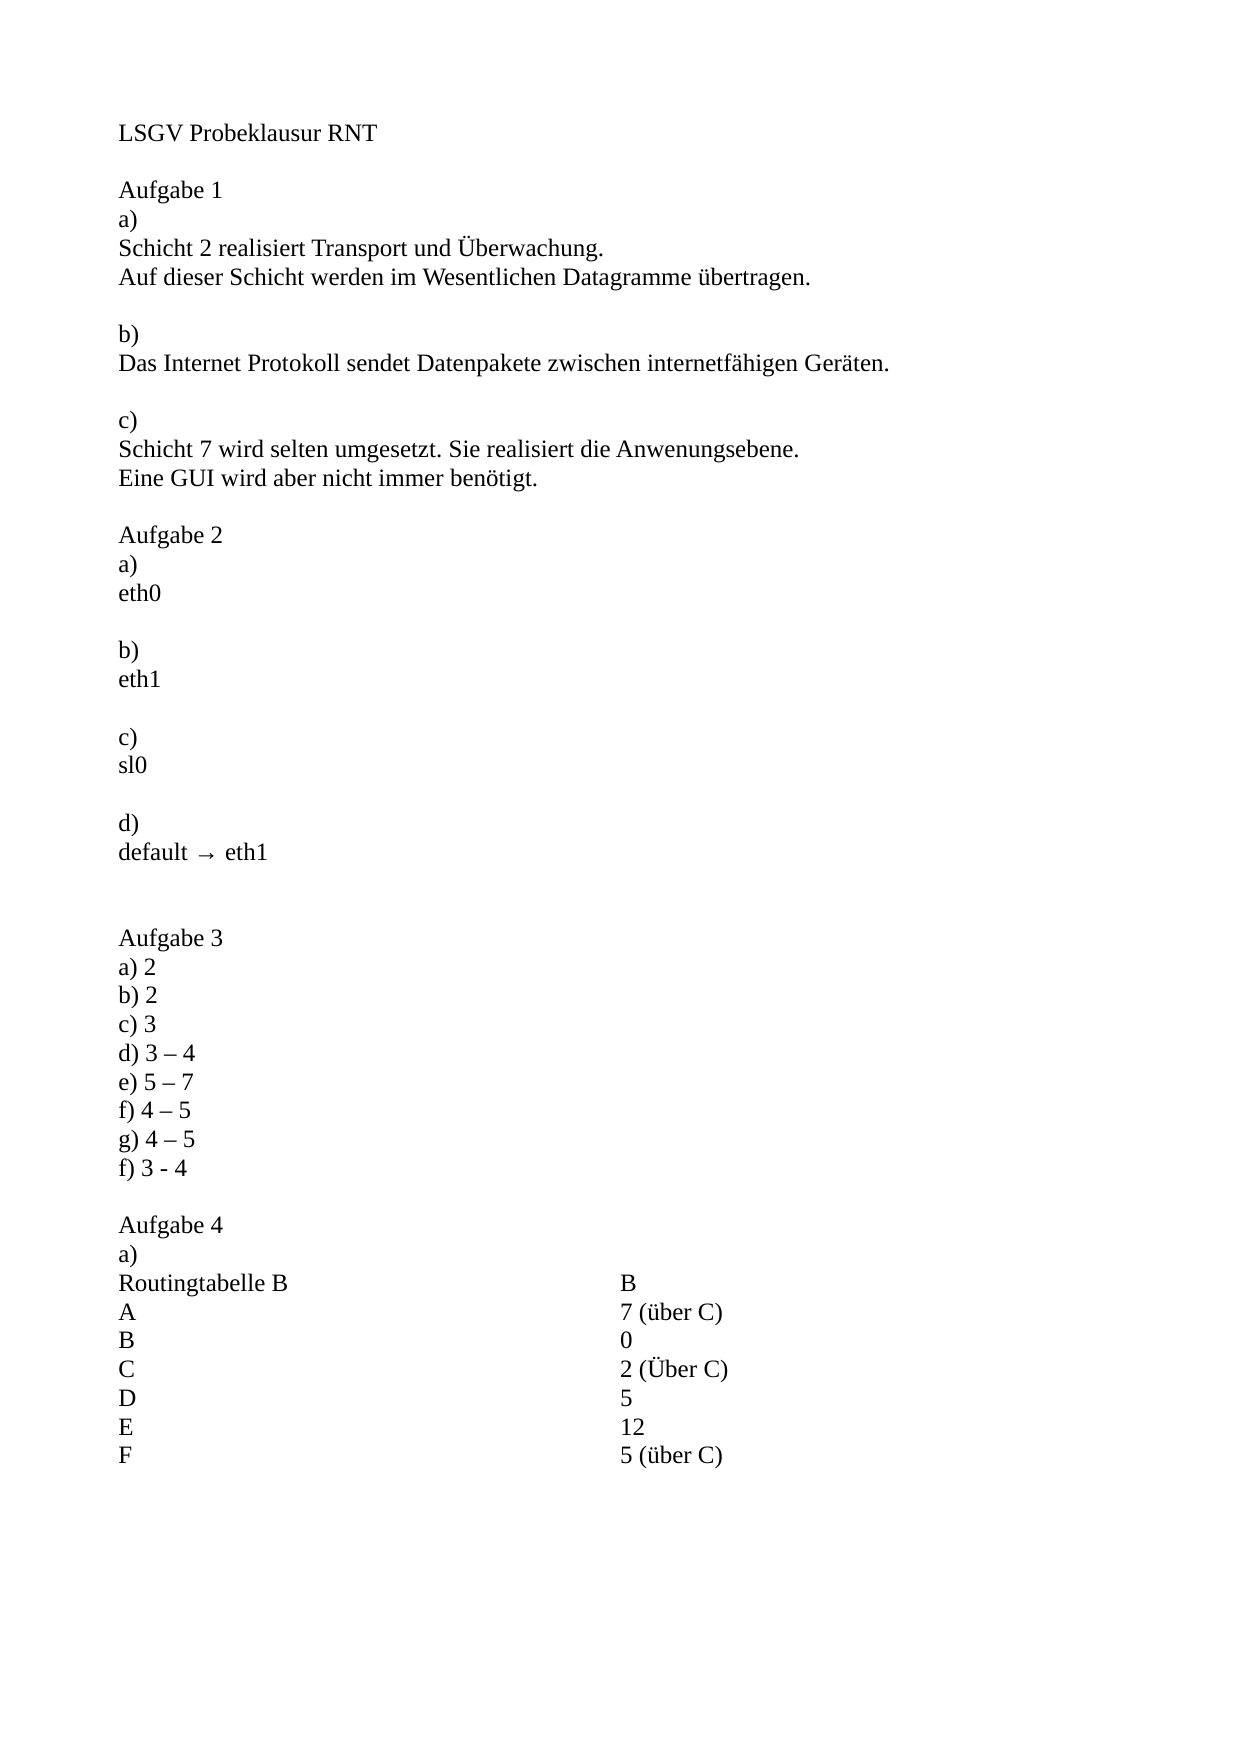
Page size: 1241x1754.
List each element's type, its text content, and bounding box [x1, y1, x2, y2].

text Aufgabe 3 [118, 923, 1122, 952]
text Auf dieser Schicht werden im Wesentlichen Datagramme übertragen. [118, 262, 1122, 291]
text Schicht 2 realisiert Transport und Überwachung. [118, 233, 1122, 262]
text b) [118, 636, 1122, 664]
text Das Internet Protokoll sendet Datenpakete zwischen internetfähigen Geräten. [118, 348, 1122, 377]
text a) [118, 1239, 1122, 1268]
text Schicht 7 wird selten umgesetzt. Sie realisiert die Anwenungsebene. [118, 434, 1122, 463]
text b) 2 [118, 981, 1122, 1009]
text Aufgabe 2 [118, 521, 1122, 549]
text g) 4 – 5 [118, 1124, 1122, 1153]
text c) [118, 722, 1122, 751]
table_cell E [118, 1412, 620, 1441]
table_cell F [118, 1441, 620, 1469]
text f) 3 - 4 [118, 1153, 1122, 1182]
table_cell 0 [620, 1326, 1122, 1354]
table_header Routingtabelle B [118, 1268, 620, 1297]
table_cell 2 (Über C) [620, 1354, 1122, 1383]
text Aufgabe 4 [118, 1211, 1122, 1239]
table_cell B [118, 1326, 620, 1354]
text c) [118, 406, 1122, 434]
table_cell A [118, 1297, 620, 1326]
text eth0 [118, 578, 1122, 607]
text sl0 [118, 751, 1122, 779]
table_cell 5 [620, 1383, 1122, 1412]
text a) [118, 204, 1122, 233]
text d) 3 – 4 [118, 1038, 1122, 1067]
text Aufgabe 1 [118, 176, 1122, 204]
text Eine GUI wird aber nicht immer benötigt. [118, 463, 1122, 492]
text b) [118, 319, 1122, 348]
table_cell 5 (über C) [620, 1441, 1122, 1469]
text a) 2 [118, 952, 1122, 981]
text c) 3 [118, 1009, 1122, 1038]
text a) [118, 549, 1122, 578]
text default → eth1 [118, 837, 1122, 866]
text e) 5 – 7 [118, 1067, 1122, 1096]
text f) 4 – 5 [118, 1096, 1122, 1124]
table_header B [620, 1268, 1122, 1297]
table_cell D [118, 1383, 620, 1412]
text eth1 [118, 664, 1122, 693]
text d) [118, 808, 1122, 837]
table_cell C [118, 1354, 620, 1383]
text LSGV Probeklausur RNT [118, 118, 1122, 147]
table_cell 12 [620, 1412, 1122, 1441]
table_cell 7 (über C) [620, 1297, 1122, 1326]
